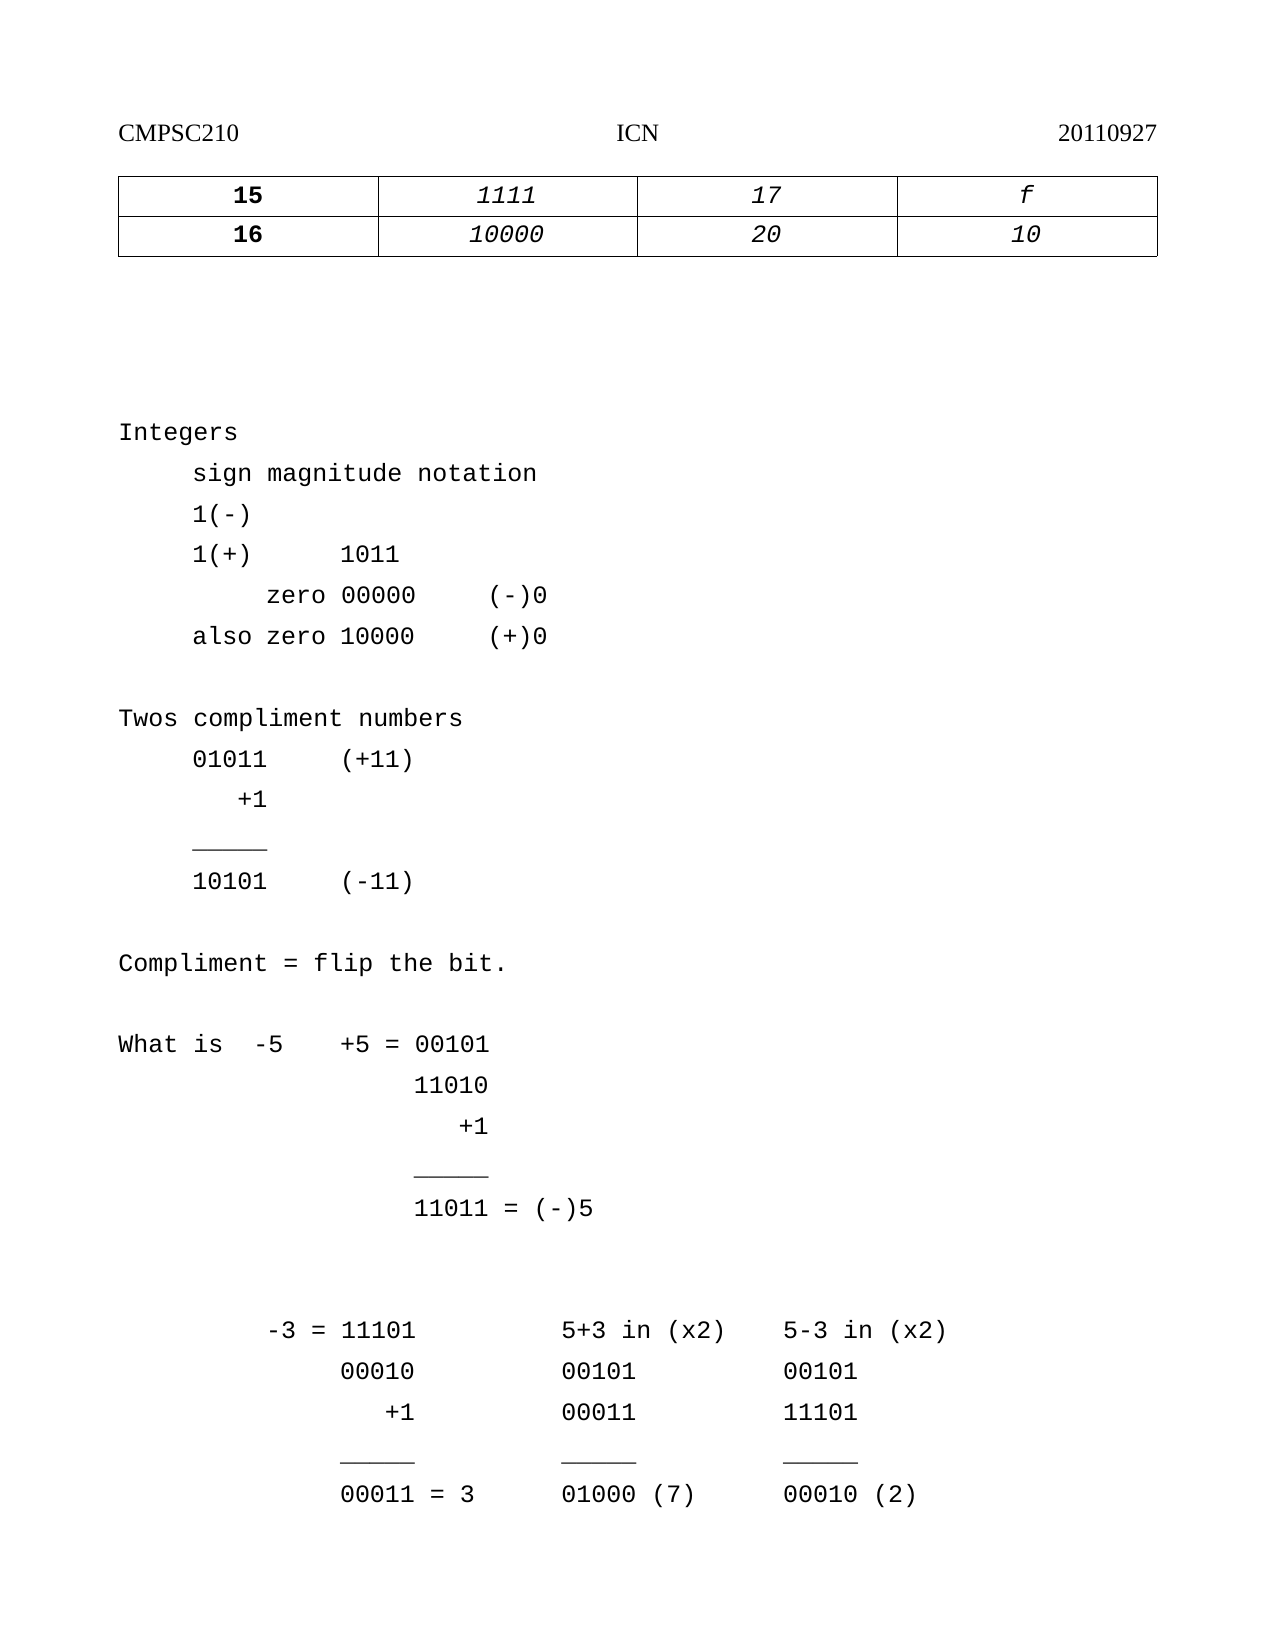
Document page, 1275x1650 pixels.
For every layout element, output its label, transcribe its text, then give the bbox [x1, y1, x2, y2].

table_cell 16 [119, 217, 378, 256]
table_cell 15 [119, 177, 378, 216]
text also zero 10000 (+)0 [118, 624, 1157, 652]
text 10101 (-11) [118, 869, 1157, 897]
text 11011 = (-)5 [118, 1195, 1157, 1224]
table_cell 17 [638, 177, 897, 216]
text 1(+) 1011 [118, 542, 1157, 570]
table_cell 1111 [379, 177, 637, 216]
text +1 [118, 1114, 1157, 1142]
text _____ _____ _____ [118, 1440, 1157, 1469]
text +1 [118, 787, 1157, 815]
table_cell 10000 [379, 217, 637, 256]
text zero 00000 (-)0 [118, 583, 1157, 611]
text What is -5 +5 = 00101 [118, 1032, 1157, 1060]
text Integers [118, 419, 1157, 448]
text _____ [118, 1154, 1157, 1183]
table_cell f [898, 177, 1157, 216]
text Twos compliment numbers [118, 705, 1157, 734]
text _____ [118, 828, 1157, 856]
text 00011 = 3 01000 (7) 00010 (2) [118, 1481, 1157, 1509]
text +1 00011 11101 [118, 1399, 1157, 1428]
table_cell 20 [638, 217, 897, 256]
text 11010 [118, 1073, 1157, 1101]
text 00010 00101 00101 [118, 1359, 1157, 1387]
text Compliment = flip the bit. [118, 950, 1157, 979]
table_cell 10 [898, 217, 1157, 256]
text sign magnitude notation [118, 460, 1157, 489]
text 1(-) [118, 501, 1157, 529]
text -3 = 11101 5+3 in (x2) 5-3 in (x2) [118, 1318, 1157, 1346]
text 01011 (+11) [118, 746, 1157, 774]
